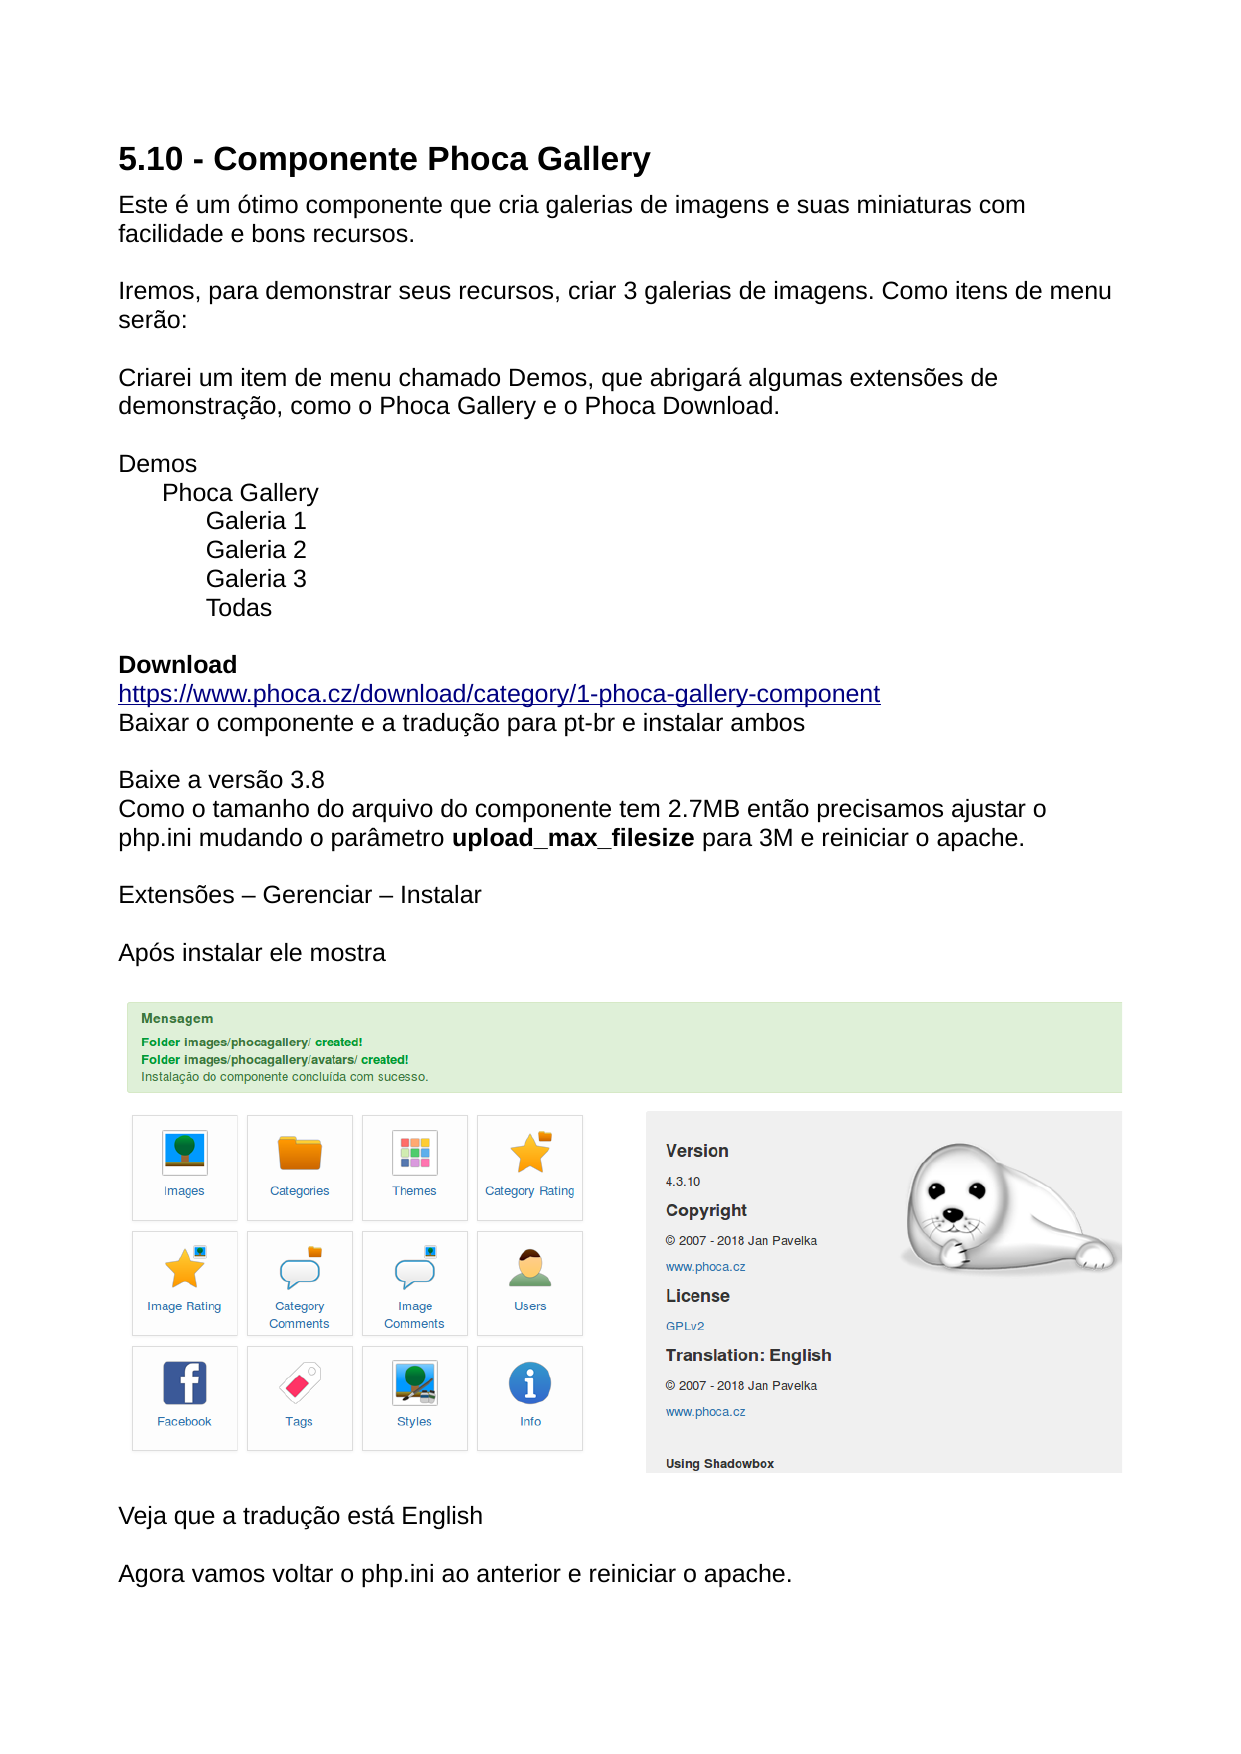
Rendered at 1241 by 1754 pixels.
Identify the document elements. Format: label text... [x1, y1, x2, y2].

picture [118, 995, 1123, 1473]
text Veja que a tradução está English [118, 1501, 1122, 1530]
text Baixe a versão 3.8 [118, 765, 1122, 794]
text Agora vamos voltar o php.ini ao anterior e reiniciar o apache. [118, 1559, 1122, 1588]
text Como o tamanho do arquivo do componente tem 2.7MB então precisamos ajustar o php.ini mudando o parâmetro upload_max_filesize para 3M e reiniciar o apache. [118, 794, 1122, 851]
text Extensões – Gerenciar – Instalar [118, 880, 1122, 909]
text Galeria 3 [118, 564, 1122, 593]
text Iremos, para demonstrar seus recursos, criar 3 galerias de imagens. Como itens de menu serão: [118, 276, 1122, 334]
subtitle 5.10 - Componente Phoca Gallery [118, 139, 1122, 178]
text Galeria 1 [118, 506, 1122, 535]
text Criarei um item de menu chamado Demos, que abrigará algumas extensões de demonstração, como o Phoca Gallery e o Phoca Download. [118, 363, 1122, 420]
text Este é um ótimo componente que cria galerias de imagens e suas miniaturas com facilidade e bons recursos. [118, 190, 1122, 248]
text Phoca Gallery [118, 478, 1122, 506]
text Demos [118, 449, 1122, 478]
text https://www.phoca.cz/download/category/1-phoca-gallery-component [118, 679, 1122, 708]
text Após instalar ele mostra [118, 938, 1122, 966]
text Baixar o componente e a tradução para pt-br e instalar ambos [118, 708, 1122, 736]
text Download [118, 650, 1122, 679]
text Todas [118, 593, 1122, 621]
text Galeria 2 [118, 535, 1122, 564]
